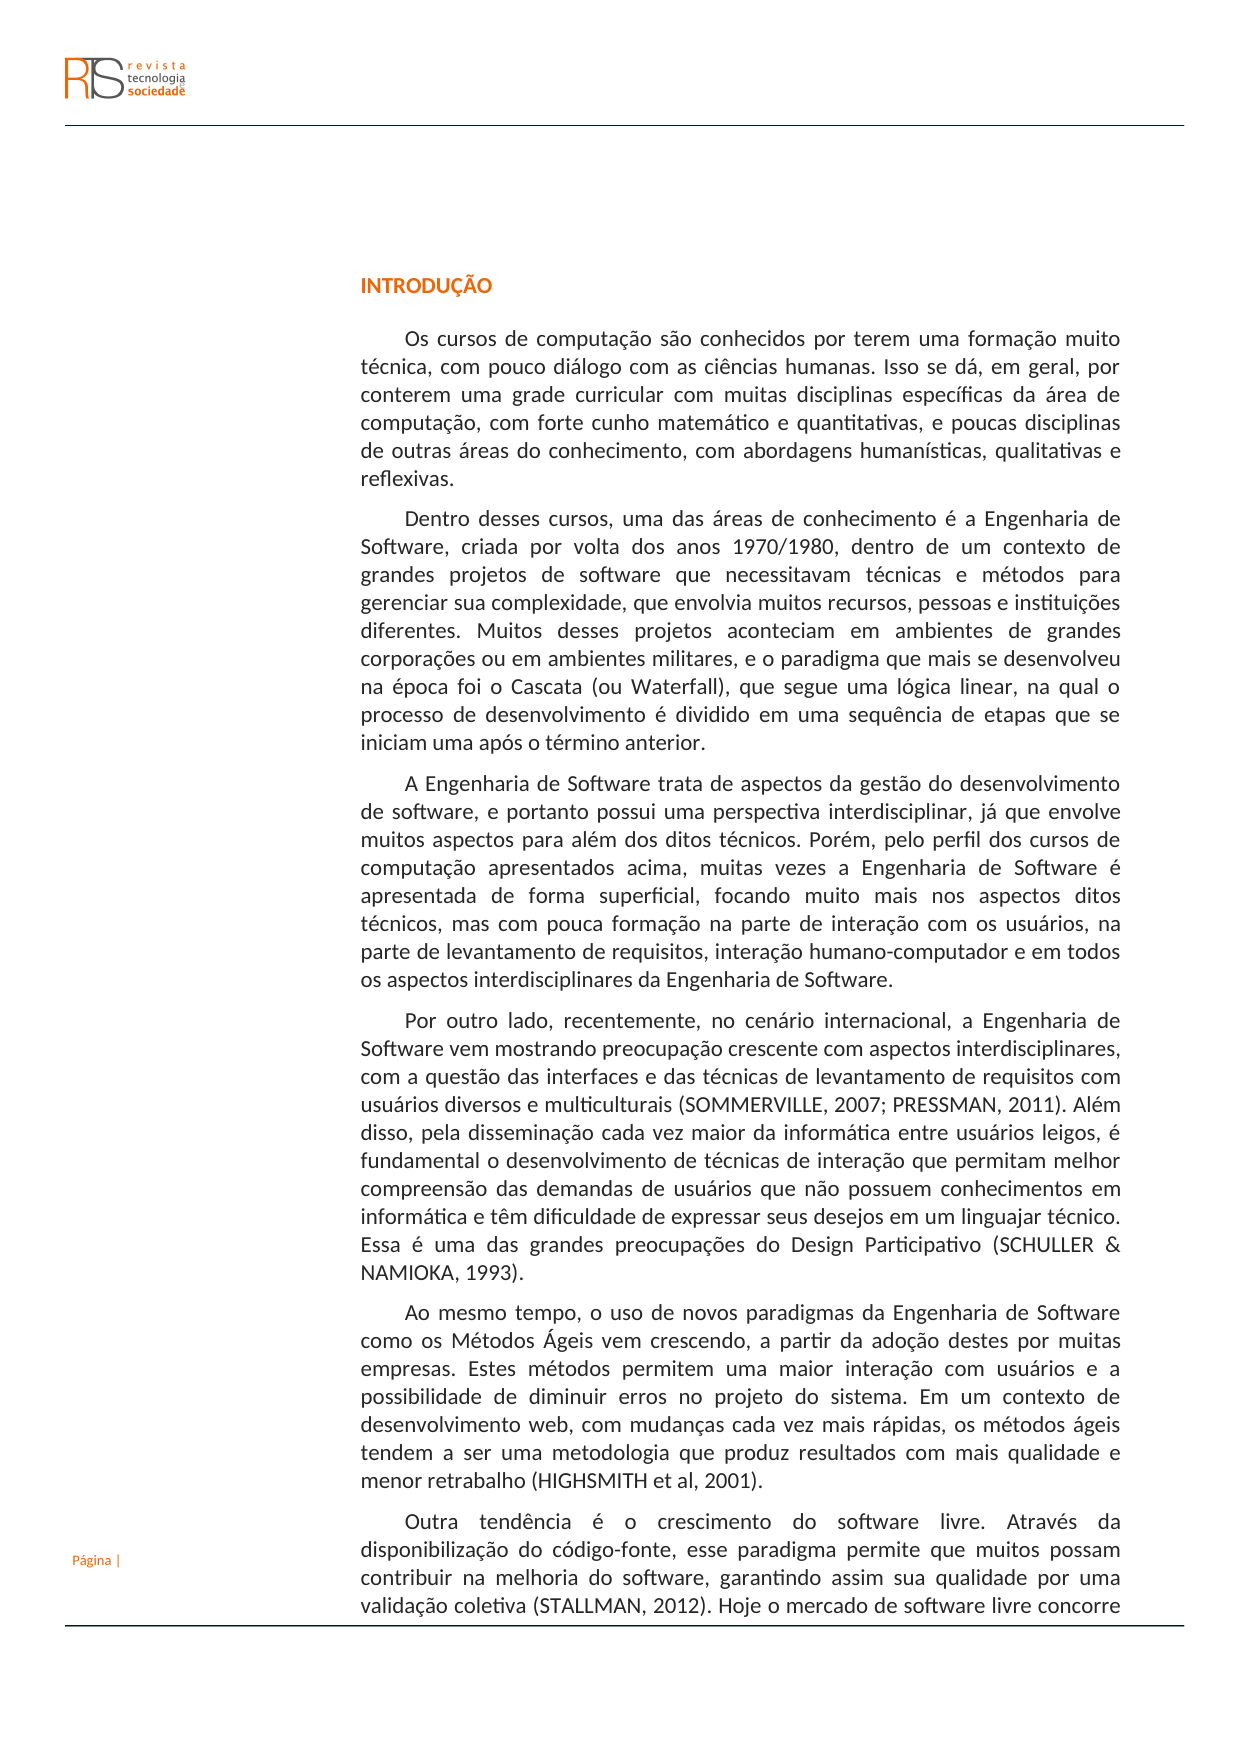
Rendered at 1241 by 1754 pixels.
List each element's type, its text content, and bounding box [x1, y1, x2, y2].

text Por outro lado, recentemente, no cenário internacional, a Engenharia de Software vem mostrando preocupação crescente com aspectos interdisciplinares, com a questão das interfaces e das técnicas de levantamento de requisitos com usuários diversos e multiculturais (SOMMERVILLE, 2007; PRESSMAN, 2011). Além disso, pela disseminação cada vez maior da informática entre usuários leigos, é fundamental o desenvolvimento de técnicas de interação que permitam melhor compreensão das demandas de usuários que não possuem conhecimentos em informática e têm dificuldade de expressar seus desejos em um linguajar técnico. Essa é uma das grandes preocupações do Design Participativo (SCHULLER & NAMIOKA, 1993). [360, 1006, 1122, 1286]
picture [65, 1625, 1241, 1630]
text A Engenharia de Software trata de aspectos da gestão do desenvolvimento de software, e portanto possui uma perspectiva interdisciplinar, já que envolve muitos aspectos para além dos ditos técnicos. Porém, pelo perfil dos cursos de computação apresentados acima, muitas vezes a Engenharia de Software é apresentada de forma superficial, focando muito mais nos aspectos ditos técnicos, mas com pouca formação na parte de interação com os usuários, na parte de levantamento de requisitos, interação humano-computador e em todos os aspectos interdisciplinares da Engenharia de Software. [360, 769, 1122, 993]
text Ao mesmo tempo, o uso de novos paradigmas da Engenharia de Software como os Métodos Ágeis vem crescendo, a partir da adoção destes por muitas empresas. Estes métodos permitem uma maior interação com usuários e a possibilidade de diminuir erros no projeto do sistema. Em um contexto de desenvolvimento web, com mudanças cada vez mais rápidas, os métodos ágeis tendem a ser uma metodologia que produz resultados com mais qualidade e menor retrabalho (HIGHSMITH et al, 2001). [360, 1298, 1122, 1494]
text Dentro desses cursos, uma das áreas de conhecimento é a Engenharia de Software, criada por volta dos anos 1970/1980, dentro de um contexto de grandes projetos de software que necessitavam técnicas e métodos para gerenciar sua complexidade, que envolvia muitos recursos, pessoas e instituições diferentes. Muitos desses projetos aconteciam em ambientes de grandes corporações ou em ambientes militares, e o paradigma que mais se desenvolveu na época foi o Cascata (ou Waterfall), que segue uma lógica linear, na qual o processo de desenvolvimento é dividido em uma sequência de etapas que se iniciam uma após o término anterior. [360, 504, 1122, 757]
text Outra tendência é o crescimento do software livre. Através da disponibilização do código-fonte, esse paradigma permite que muitos possam contribuir na melhoria do software, garantindo assim sua qualidade por uma validação coletiva (STALLMAN, 2012). Hoje o mercado de software livre concorre [360, 1507, 1122, 1619]
text Os cursos de computação são conhecidos por terem uma formação muito técnica, com pouco diálogo com as ciências humanas. Isso se dá, em geral, por conterem uma grade curricular com muitas disciplinas específicas da área de computação, com forte cunho matemático e quantitativas, e poucas disciplinas de outras áreas do conhecimento, com abordagens humanísticas, qualitativas e reflexivas. [360, 324, 1122, 492]
text INTRODUÇÃO [360, 271, 1122, 299]
picture [65, 0, 1241, 129]
